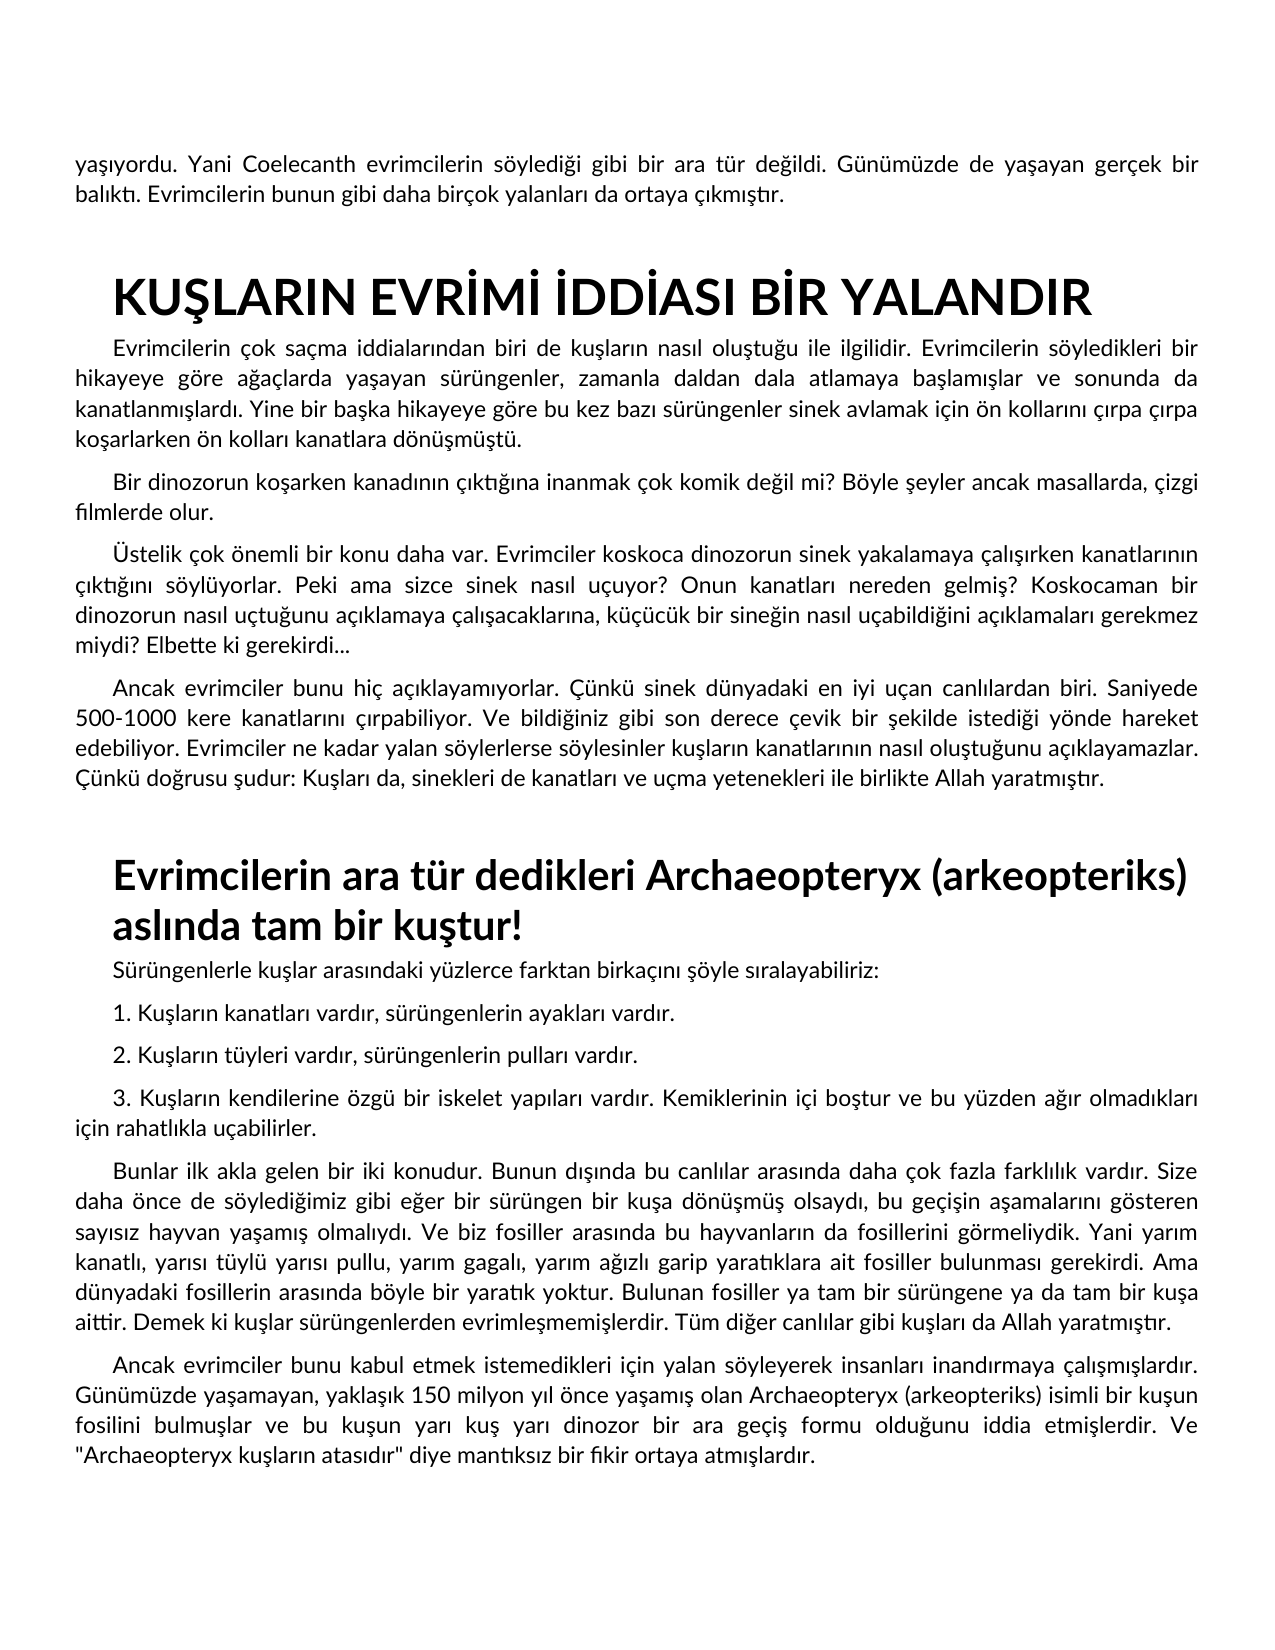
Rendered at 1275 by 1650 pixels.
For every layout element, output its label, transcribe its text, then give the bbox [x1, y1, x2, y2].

text Sürüngenlerle kuşlar arasındaki yüzlerce farktan birkaçını şöyle sıralayabiliriz: [75, 956, 1200, 983]
text yaşıyordu. Yani Coelecanth evrimcilerin söylediği gibi bir ara tür değildi. Günümüzde de yaşayan gerçek bir balıktı. Evrimcilerin bunun gibi daha birçok yalanları da ortaya çıkmıştır. [75, 150, 1200, 208]
text Üstelik çok önemli bir konu daha var. Evrimciler koskoca dinozorun sinek yakalamaya çalışırken kanatlarının çıktığını söylüyorlar. Peki ama sizce sinek nasıl uçuyor? Onun kanatları nereden gelmiş? Koskocaman bir dinozorun nasıl uçtuğunu açıklamaya çalışacaklarına, küçücük bir sineğin nasıl uçabildiğini açıklamaları gerekmez miydi? Elbette ki gerekirdi... [75, 540, 1200, 658]
text 2. Kuşların tüyleri vardır, sürüngenlerin pulları vardır. [75, 1041, 1200, 1069]
text Bunlar ilk akla gelen bir iki konudur. Bunun dışında bu canlılar arasında daha çok fazla farklılık vardır. Size daha önce de söylediğimiz gibi eğer bir sürüngen bir kuşa dönüşmüş olsaydı, bu geçişin aşamalarını gösteren sayısız hayvan yaşamış olmalıydı. Ve biz fosiller arasında bu hayvanların da fosillerini görmeliydik. Yani yarım kanatlı, yarısı tüylü yarısı pullu, yarım gagalı, yarım ağızlı garip yaratıklara ait fosiller bulunması gerekirdi. Ama dünyadaki fosillerin arasında böyle bir yaratık yoktur. Bulunan fosiller ya tam bir sürüngene ya da tam bir kuşa aittir. Demek ki kuşlar sürüngenlerden evrimleşmemişlerdir. Tüm diğer canlılar gibi kuşları da Allah yaratmıştır. [75, 1157, 1200, 1335]
text Bir dinozorun koşarken kanadının çıktığına inanmak çok komik değil mi? Böyle şeyler ancak masallarda, çizgi filmlerde olur. [75, 467, 1200, 525]
text 1. Kuşların kanatları vardır, sürüngenlerin ayakları vardır. [75, 998, 1200, 1026]
text Evrimcilerin çok saçma iddialarından biri de kuşların nasıl oluştuğu ile ilgilidir. Evrimcilerin söyledikleri bir hikayeye göre ağaçlarda yaşayan sürüngenler, zamanla daldan dala atlamaya başlamışlar ve sonunda da kanatlanmışlardı. Yine bir başka hikayeye göre bu kez bazı sürüngenler sinek avlamak için ön kollarını çırpa çırpa koşarlarken ön kolları kanatlara dönüşmüştü. [75, 334, 1200, 452]
text 3. Kuşların kendilerine özgü bir iskelet yapıları vardır. Kemiklerinin içi boştur ve bu yüzden ağır olmadıkları için rahatlıkla uçabilirler. [75, 1084, 1200, 1142]
text Ancak evrimciler bunu hiç açıklayamıyorlar. Çünkü sinek dünyadaki en iyi uçan canlılardan biri. Saniyede 500-1000 kere kanatlarını çırpabiliyor. Ve bildiğiniz gibi son derece çevik bir şekilde istediği yönde hareket edebiliyor. Evrimciler ne kadar yalan söylerlerse söylesinler kuşların kanatlarının nasıl oluştuğunu açıklayamazlar. Çünkü doğrusu şudur: Kuşları da, sinekleri de kanatları ve uçma yetenekleri ile birlikte Allah yaratmıştır. [75, 673, 1200, 792]
text Ancak evrimciler bunu kabul etmek istemedikleri için yalan söyleyerek insanları inandırmaya çalışmışlardır. Günümüzde yaşamayan, yaklaşık 150 milyon yıl önce yaşamış olan Archaeopteryx (arkeopteriks) isimli bir kuşun fosilini bulmuşlar ve bu kuşun yarı kuş yarı dinozor bir ara geçiş formu olduğunu iddia etmişlerdir. Ve "Archaeopteryx kuşların atasıdır" diye mantıksız bir fikir ortaya atmışlardır. [75, 1351, 1200, 1469]
subtitle Evrimcilerin ara tür dedikleri Archaeopteryx (arkeopteriks) aslında tam bir kuştur! [112, 849, 1200, 949]
subtitle KUŞLARIN EVRİMİ İDDİASI BİR YALANDIR [112, 266, 1200, 326]
